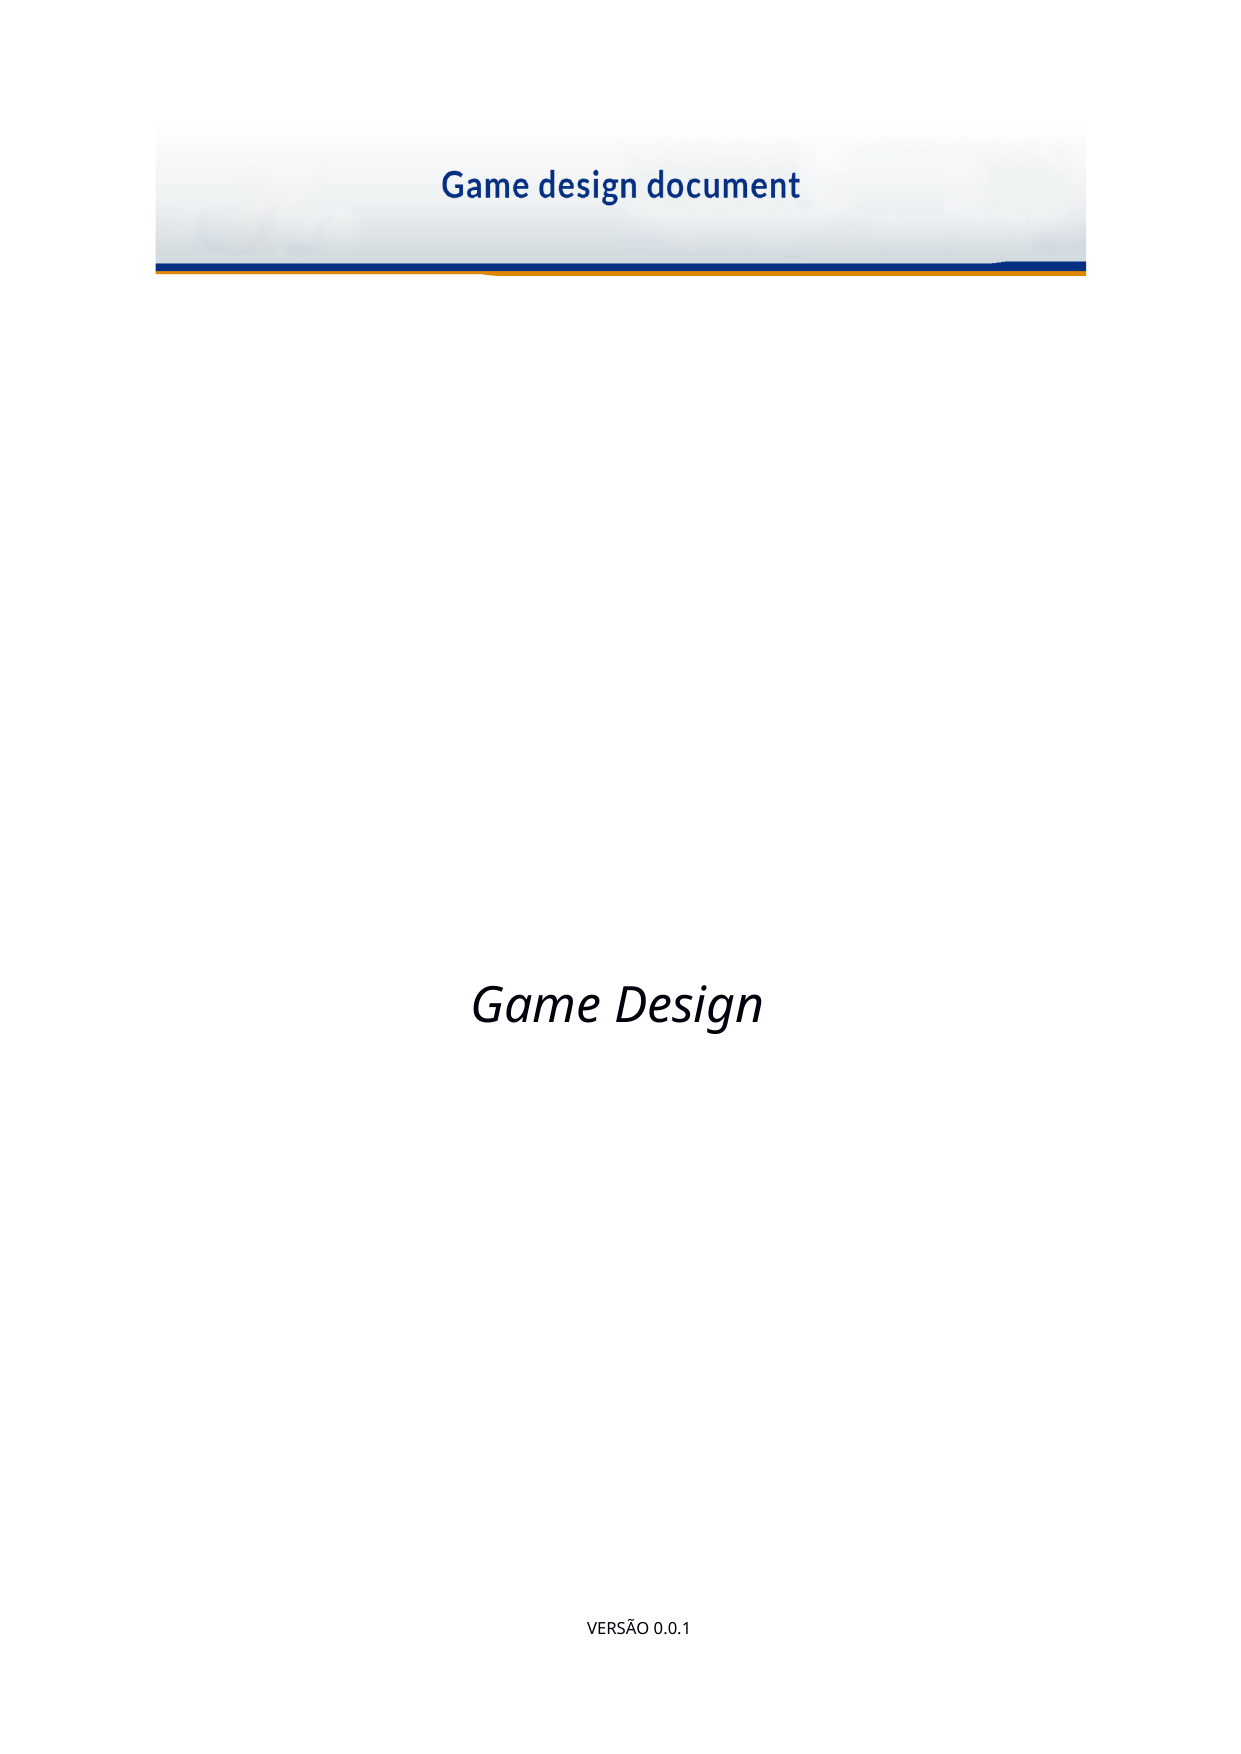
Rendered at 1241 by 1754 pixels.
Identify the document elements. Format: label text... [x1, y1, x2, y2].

text Game Design [118, 969, 1122, 1037]
